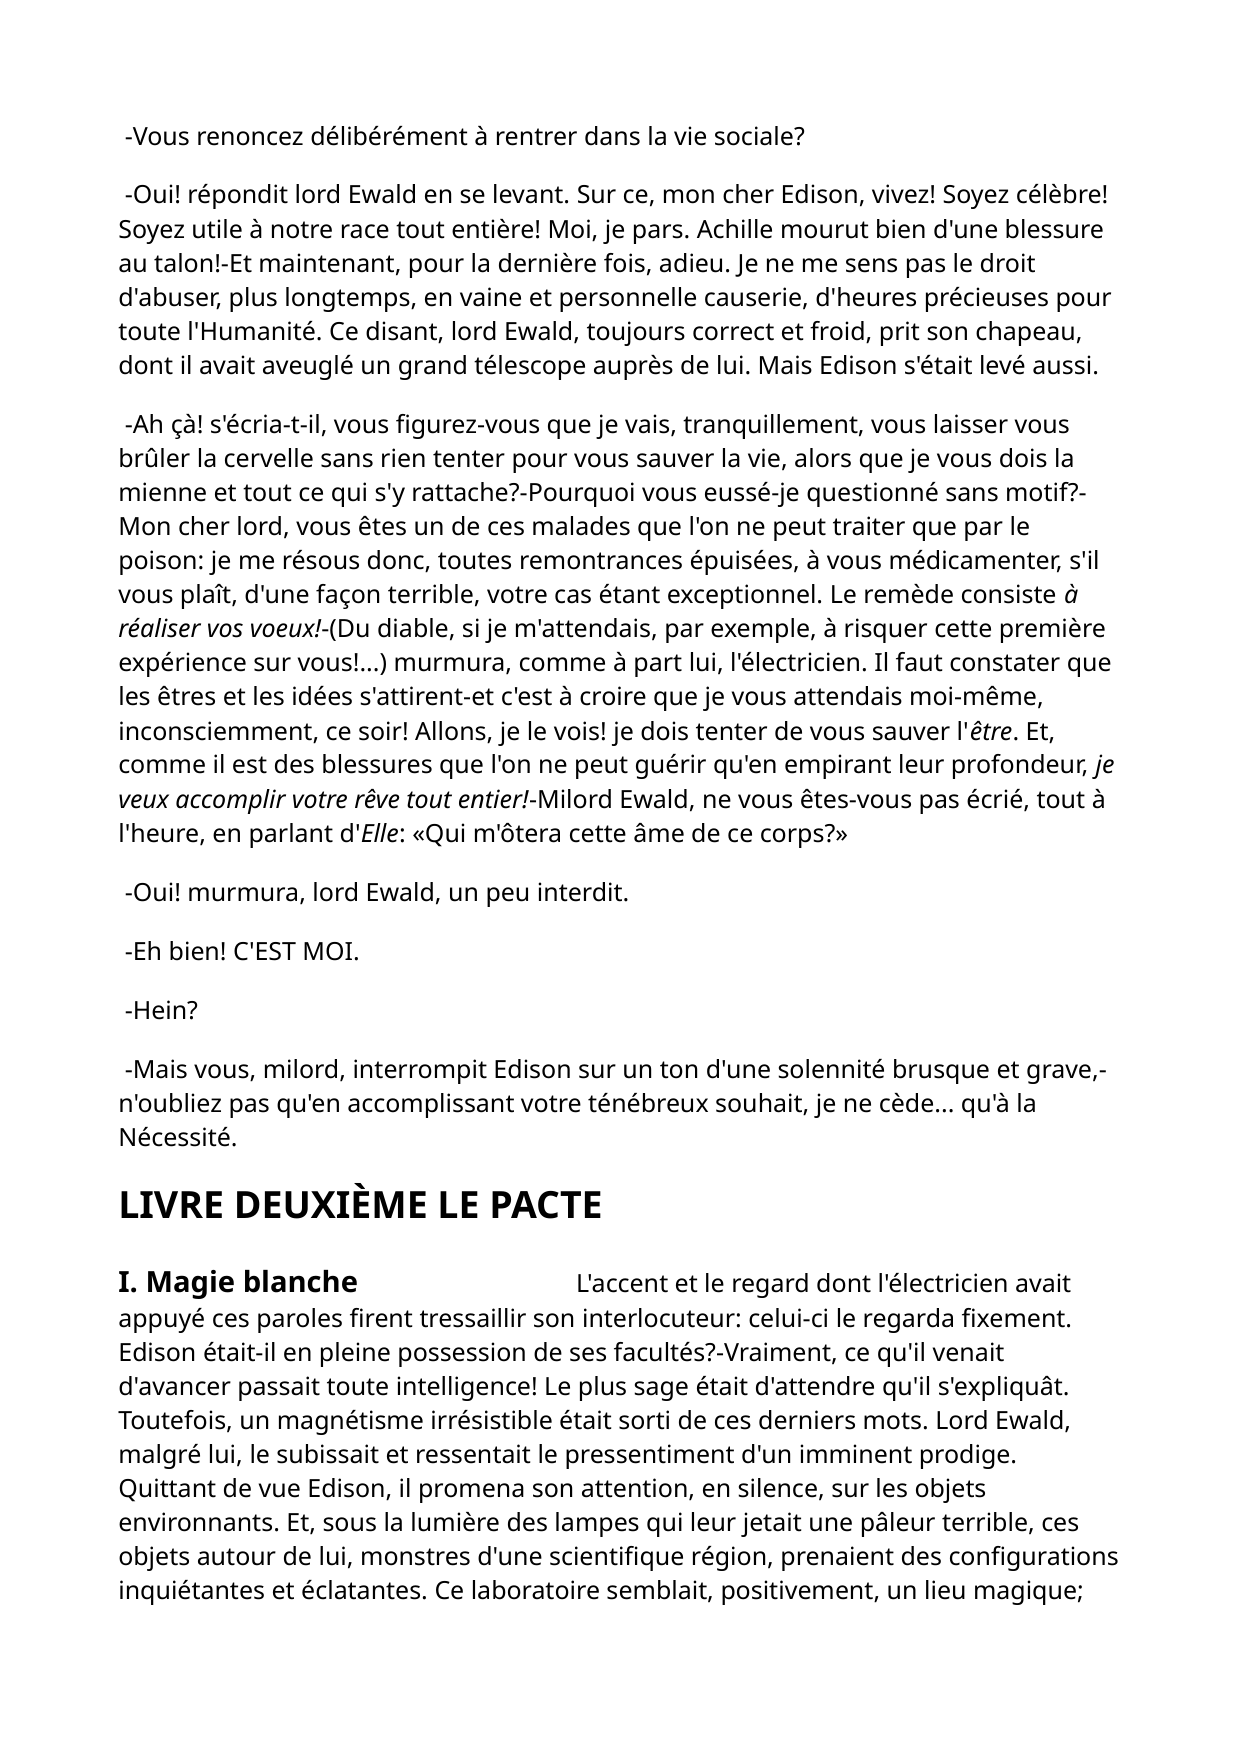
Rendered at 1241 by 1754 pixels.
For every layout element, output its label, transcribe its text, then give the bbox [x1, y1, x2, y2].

text -Hein? [118, 992, 1122, 1027]
text -Oui! murmura, lord Ewald, un peu interdit. [118, 874, 1122, 908]
text -Eh bien! C'EST MOI. [118, 933, 1122, 967]
text I. Magie blanche L'accent et le regard dont l'électricien avait appuyé ces paroles firent tressaillir son interlocuteur: celui-ci le regarda fixement. Edison était-il en pleine possession de ses facultés?-Vraiment, ce qu'il venait d'avancer passait toute intelligence! Le plus sage était d'attendre qu'il s'expliquât. Toutefois, un magnétisme irrésistible était sorti de ces derniers mots. Lord Ewald, malgré lui, le subissait et ressentait le pressentiment d'un imminent prodige. Quittant de vue Edison, il promena son attention, en silence, sur les objets environnants. Et, sous la lumière des lampes qui leur jetait une pâleur terrible, ces objets autour de lui, monstres d'une scientifique région, prenaient des configurations inquiétantes et éclatantes. Ce laboratoire semblait, positivement, un lieu magique; [118, 1261, 1122, 1607]
text LIVRE DEUXIÈME LE PACTE [118, 1179, 1122, 1230]
text -Ah çà! s'écria-t-il, vous figurez-vous que je vais, tranquillement, vous laisser vous brûler la cervelle sans rien tenter pour vous sauver la vie, alors que je vous dois la mienne et tout ce qui s'y rattache?-Pourquoi vous eussé-je questionné sans motif?-Mon cher lord, vous êtes un de ces malades que l'on ne peut traiter que par le poison: je me résous donc, toutes remontrances épuisées, à vous médicamenter, s'il vous plaît, d'une façon terrible, votre cas étant exceptionnel. Le remède consiste à réaliser vos voeux!-(Du diable, si je m'attendais, par exemple, à risquer cette première expérience sur vous!...) murmura, comme à part lui, l'électricien. Il faut constater que les êtres et les idées s'attirent-et c'est à croire que je vous attendais moi-même, inconsciemment, ce soir! Allons, je le vois! je dois tenter de vous sauver l'être. Et, comme il est des blessures que l'on ne peut guérir qu'en empirant leur profondeur, je veux accomplir votre rêve tout entier!-Milord Ewald, ne vous êtes-vous pas écrié, tout à l'heure, en parlant d'Elle: «Qui m'ôtera cette âme de ce corps?» [118, 407, 1122, 849]
text -Vous renoncez délibérément à rentrer dans la vie sociale? [118, 118, 1122, 152]
text -Mais vous, milord, interrompit Edison sur un ton d'une solennité brusque et grave,-n'oubliez pas qu'en accomplissant votre ténébreux souhait, je ne cède... qu'à la Nécessité. [118, 1052, 1122, 1154]
text -Oui! répondit lord Ewald en se levant. Sur ce, mon cher Edison, vivez! Soyez célèbre! Soyez utile à notre race tout entière! Moi, je pars. Achille mourut bien d'une blessure au talon!-Et maintenant, pour la dernière fois, adieu. Je ne me sens pas le droit d'abuser, plus longtemps, en vaine et personnelle causerie, d'heures précieuses pour toute l'Humanité. Ce disant, lord Ewald, toujours correct et froid, prit son chapeau, dont il avait aveuglé un grand télescope auprès de lui. Mais Edison s'était levé aussi. [118, 177, 1122, 382]
